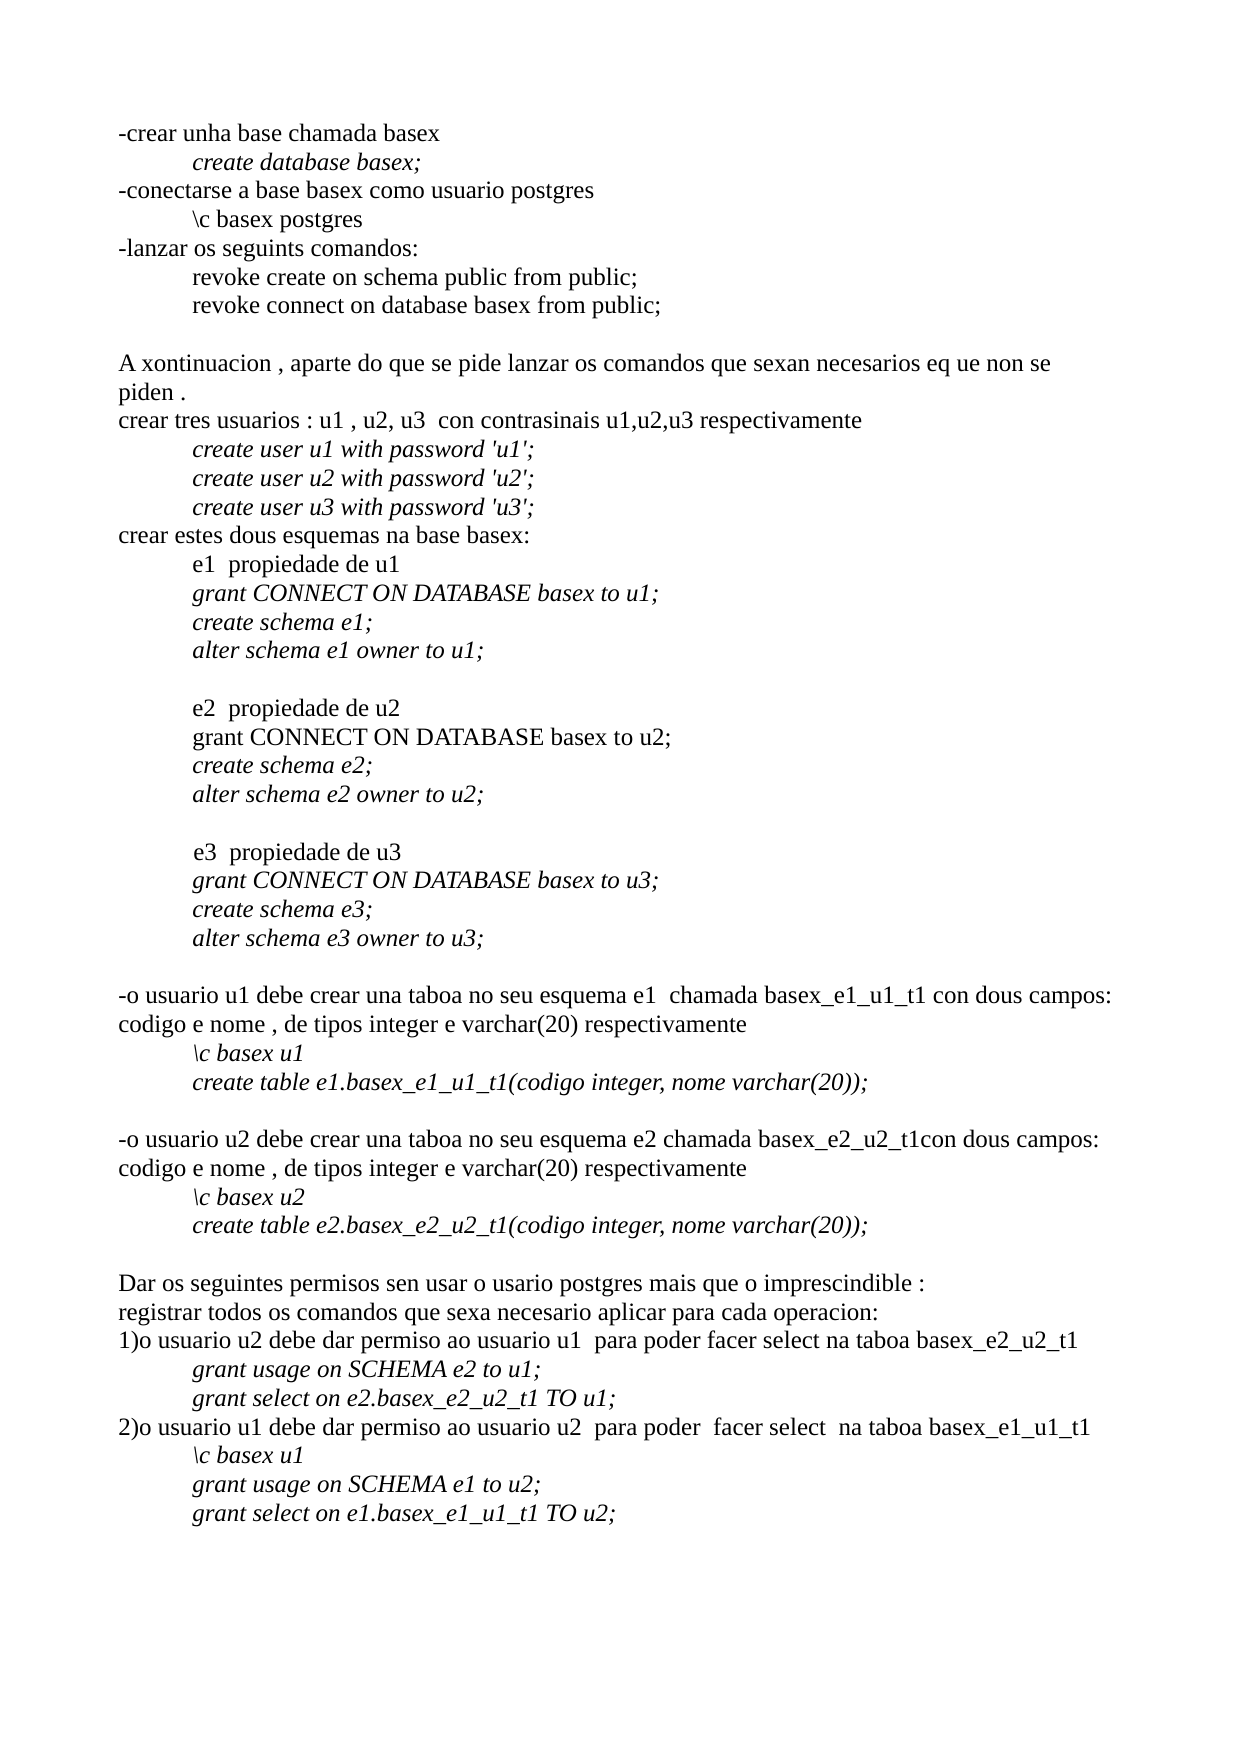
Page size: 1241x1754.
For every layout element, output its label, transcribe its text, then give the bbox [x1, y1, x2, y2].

text create table e2.basex_e2_u2_t1(codigo integer, nome varchar(20)); [118, 1211, 1122, 1239]
text 1)o usuario u2 debe dar permiso ao usuario u1 para poder facer select na taboa basex_e2_u2_t1 [118, 1326, 1122, 1354]
text \c basex u1 [118, 1038, 1122, 1067]
text create schema e2; [118, 751, 1122, 779]
text \c basex u1 [118, 1441, 1122, 1469]
text -o usuario u1 debe crear una taboa no seu esquema e1 chamada basex_e1_u1_t1 con dous campos: codigo e nome , de tipos integer e varchar(20) respectivamente [118, 981, 1122, 1038]
text registrar todos os comandos que sexa necesario aplicar para cada operacion: [118, 1297, 1122, 1326]
text grant CONNECT ON DATABASE basex to u1; [118, 578, 1122, 607]
text e3 propiedade de u3 [118, 837, 1122, 866]
text -o usuario u2 debe crear una taboa no seu esquema e2 chamada basex_e2_u2_t1con dous campos: codigo e nome , de tipos integer e varchar(20) respectivamente [118, 1124, 1122, 1182]
text grant usage on SCHEMA e1 to u2; [118, 1469, 1122, 1498]
text grant select on e2.basex_e2_u2_t1 TO u1; [118, 1383, 1122, 1412]
text -lanzar os seguints comandos: [118, 233, 1122, 262]
text create user u3 with password 'u3'; [118, 492, 1122, 521]
text create user u2 with password 'u2'; [118, 463, 1122, 492]
text crear tres usuarios : u1 , u2, u3 con contrasinais u1,u2,u3 respectivamente [118, 406, 1122, 434]
text \c basex u2 [118, 1182, 1122, 1211]
text grant select on e1.basex_e1_u1_t1 TO u2; [118, 1498, 1122, 1527]
text revoke create on schema public from public; [118, 262, 1122, 291]
text create table e1.basex_e1_u1_t1(codigo integer, nome varchar(20)); [118, 1067, 1122, 1096]
text -conectarse a base basex como usuario postgres [118, 176, 1122, 204]
text create database basex; [118, 147, 1122, 176]
text create user u1 with password 'u1'; [118, 434, 1122, 463]
text e2 propiedade de u2 [118, 693, 1122, 722]
text grant CONNECT ON DATABASE basex to u2; [118, 722, 1122, 751]
text crear estes dous esquemas na base basex: [118, 521, 1122, 549]
text grant CONNECT ON DATABASE basex to u3; [118, 866, 1122, 894]
text \c basex postgres [118, 204, 1122, 233]
text revoke connect on database basex from public; [118, 291, 1122, 319]
text create schema e3; [118, 894, 1122, 923]
text create schema e1; [118, 607, 1122, 636]
text A xontinuacion , aparte do que se pide lanzar os comandos que sexan necesarios eq ue non se piden . [118, 348, 1122, 406]
text alter schema e3 owner to u3; [118, 923, 1122, 952]
text alter schema e1 owner to u1; [118, 636, 1122, 664]
text Dar os seguintes permisos sen usar o usario postgres mais que o imprescindible : [118, 1268, 1122, 1297]
text grant usage on SCHEMA e2 to u1; [118, 1354, 1122, 1383]
text e1 propiedade de u1 [118, 549, 1122, 578]
text -crear unha base chamada basex [118, 118, 1122, 147]
text alter schema e2 owner to u2; [118, 779, 1122, 808]
text 2)o usuario u1 debe dar permiso ao usuario u2 para poder facer select na taboa basex_e1_u1_t1 [118, 1412, 1122, 1441]
